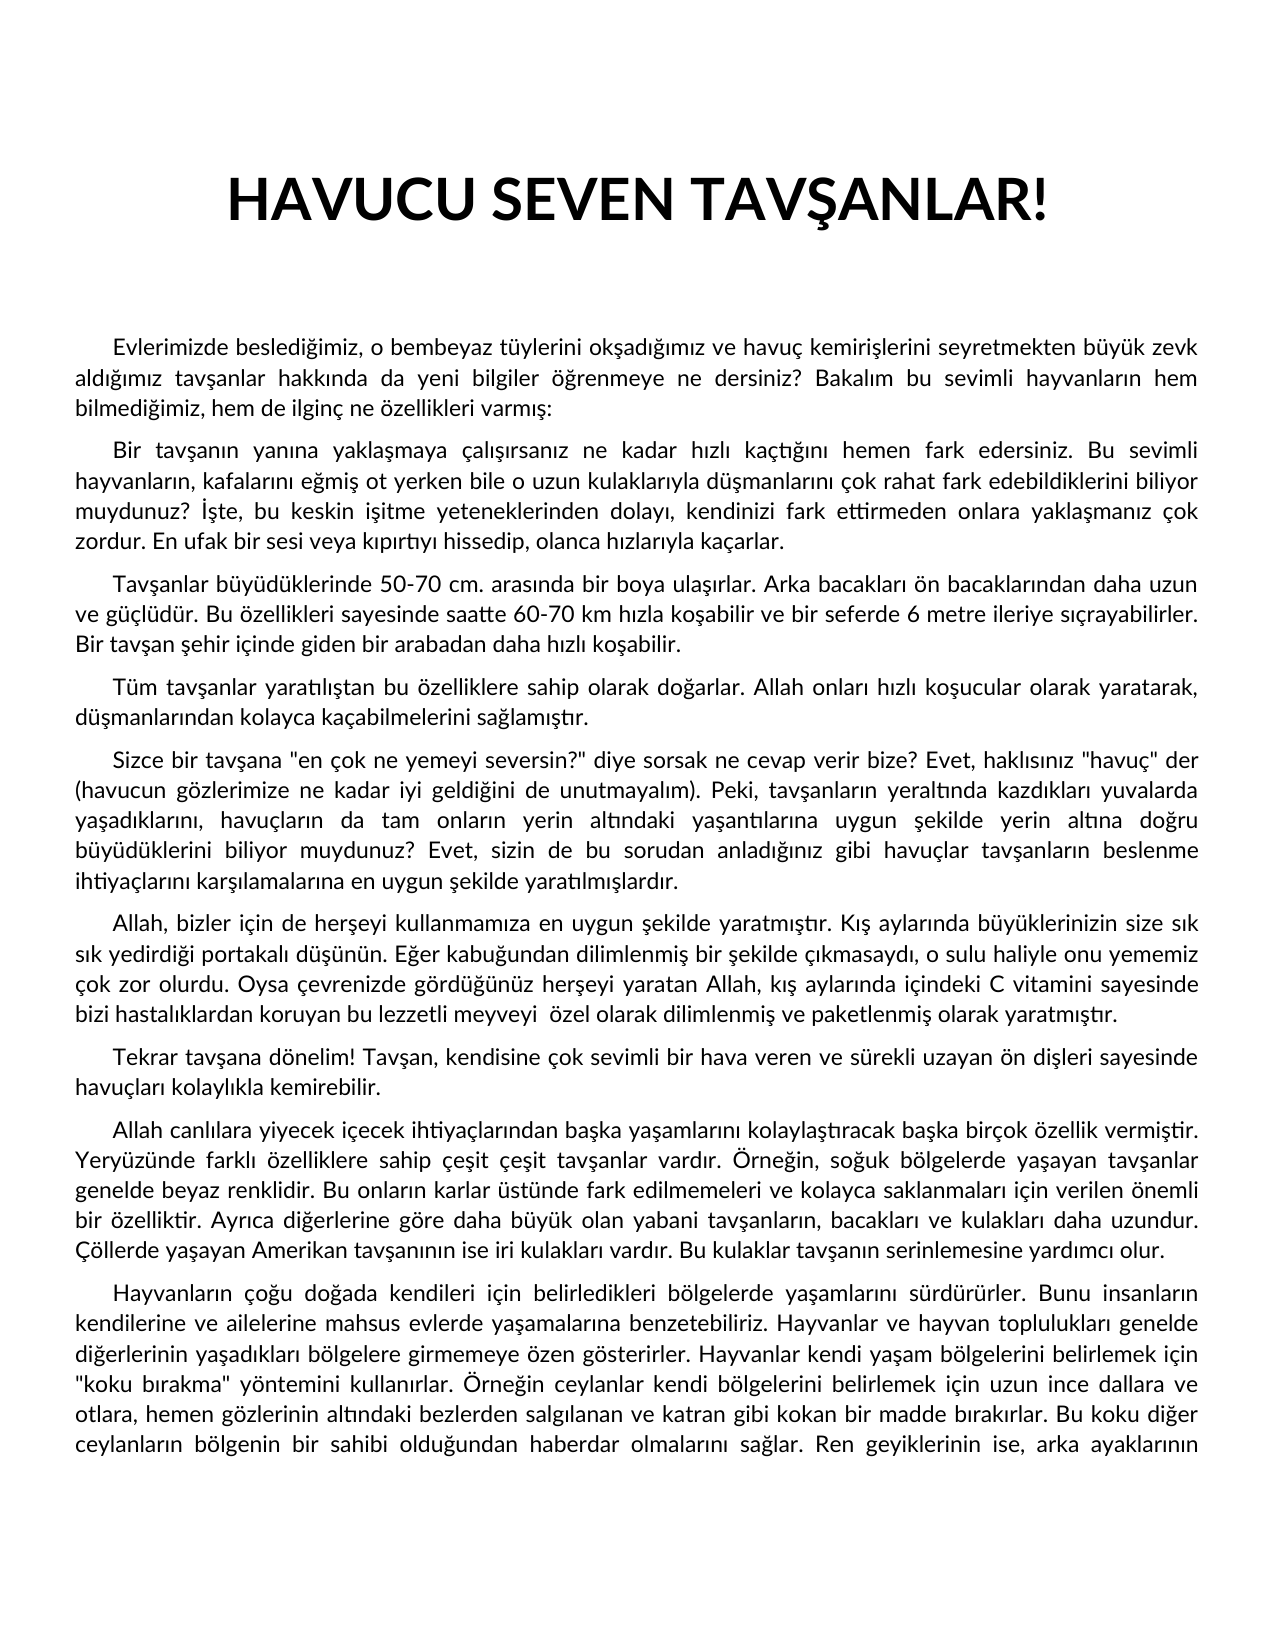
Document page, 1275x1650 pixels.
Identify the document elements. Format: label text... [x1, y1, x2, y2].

text Bir tavşanın yanına yaklaşmaya çalışırsanız ne kadar hızlı kaçtığını hemen fark edersiniz. Bu sevimli hayvanların, kafalarını eğmiş ot yerken bile o uzun kulaklarıyla düşmanlarını çok rahat fark edebildiklerini biliyor muydunuz? İşte, bu keskin işitme yeteneklerinden dolayı, kendinizi fark ettirmeden onlara yaklaşmanız çok zordur. En ufak bir sesi veya kıpırtıyı hissedip, olanca hızlarıyla kaçarlar. [75, 436, 1200, 554]
text Tekrar tavşana dönelim! Tavşan, kendisine çok sevimli bir hava veren ve sürekli uzayan ön dişleri sayesinde havuçları kolaylıkla kemirebilir. [75, 1042, 1200, 1100]
text Evlerimizde beslediğimiz, o bembeyaz tüylerini okşadığımız ve havuç kemirişlerini seyretmekten büyük zevk aldığımız tavşanlar hakkında da yeni bilgiler öğrenmeye ne dersiniz? Bakalım bu sevimli hayvanların hem bilmediğimiz, hem de ilginç ne özellikleri varmış: [75, 333, 1200, 421]
text Sizce bir tavşana "en çok ne yemeyi seversin?" diye sorsak ne cevap verir bize? Evet, haklısınız "havuç" der (havucun gözlerimize ne kadar iyi geldiğini de unutmayalım). Peki, tavşanların yeraltında kazdıkları yuvalarda yaşadıklarını, havuçların da tam onların yerin altındaki yaşantılarına uygun şekilde yerin altına doğru büyüdüklerini biliyor muydunuz? Evet, sizin de bu sorudan anladığınız gibi havuçlar tavşanların beslenme ihtiyaçlarını karşılamalarına en uygun şekilde yaratılmışlardır. [75, 746, 1200, 894]
text Tavşanlar büyüdüklerinde 50-70 cm. arasında bir boya ulaşırlar. Arka bacakları ön bacaklarından daha uzun ve güçlüdür. Bu özellikleri sayesinde saatte 60-70 km hızla koşabilir ve bir seferde 6 metre ileriye sıçrayabilirler. Bir tavşan şehir içinde giden bir arabadan daha hızlı koşabilir. [75, 569, 1200, 657]
subtitle HAVUCU SEVEN TAVŞANLAR! [75, 162, 1200, 232]
text Allah canlılara yiyecek içecek ihtiyaçlarından başka yaşamlarını kolaylaştıracak başka birçok özellik vermiştir. Yeryüzünde farklı özelliklere sahip çeşit çeşit tavşanlar vardır. Örneğin, soğuk bölgelerde yaşayan tavşanlar genelde beyaz renklidir. Bu onların karlar üstünde fark edilmemeleri ve kolayca saklanmaları için verilen önemli bir özelliktir. Ayrıca diğerlerine göre daha büyük olan yabani tavşanların, bacakları ve kulakları daha uzundur. Çöllerde yaşayan Amerikan tavşanının ise iri kulakları vardır. Bu kulaklar tavşanın serinlemesine yardımcı olur. [75, 1115, 1200, 1264]
text Tüm tavşanlar yaratılıştan bu özelliklere sahip olarak doğarlar. Allah onları hızlı koşucular olarak yaratarak, düşmanlarından kolayca kaçabilmelerini sağlamıştır. [75, 673, 1200, 730]
text Hayvanların çoğu doğada kendileri için belirledikleri bölgelerde yaşamlarını sürdürürler. Bunu insanların kendilerine ve ailelerine mahsus evlerde yaşamalarına benzetebiliriz. Hayvanlar ve hayvan toplulukları genelde diğerlerinin yaşadıkları bölgelere girmemeye özen gösterirler. Hayvanlar kendi yaşam bölgelerini belirlemek için "koku bırakma" yöntemini kullanırlar. Örneğin ceylanlar kendi bölgelerini belirlemek için uzun ince dallara ve otlara, hemen gözlerinin altındaki bezlerden salgılanan ve katran gibi kokan bir madde bırakırlar. Bu koku diğer ceylanların bölgenin bir sahibi olduğundan haberdar olmalarını sağlar. Ren geyiklerinin ise, arka ayaklarının [75, 1279, 1200, 1457]
text Allah, bizler için de herşeyi kullanmamıza en uygun şekilde yaratmıştır. Kış aylarında büyüklerinizin size sık sık yedirdiği portakalı düşünün. Eğer kabuğundan dilimlenmiş bir şekilde çıkmasaydı, o sulu haliyle onu yememiz çok zor olurdu. Oysa çevrenizde gördüğünüz herşeyi yaratan Allah, kış aylarında içindeki C vitamini sayesinde bizi hastalıklardan koruyan bu lezzetli meyveyi özel olarak dilimlenmiş ve paketlenmiş olarak yaratmıştır. [75, 909, 1200, 1027]
